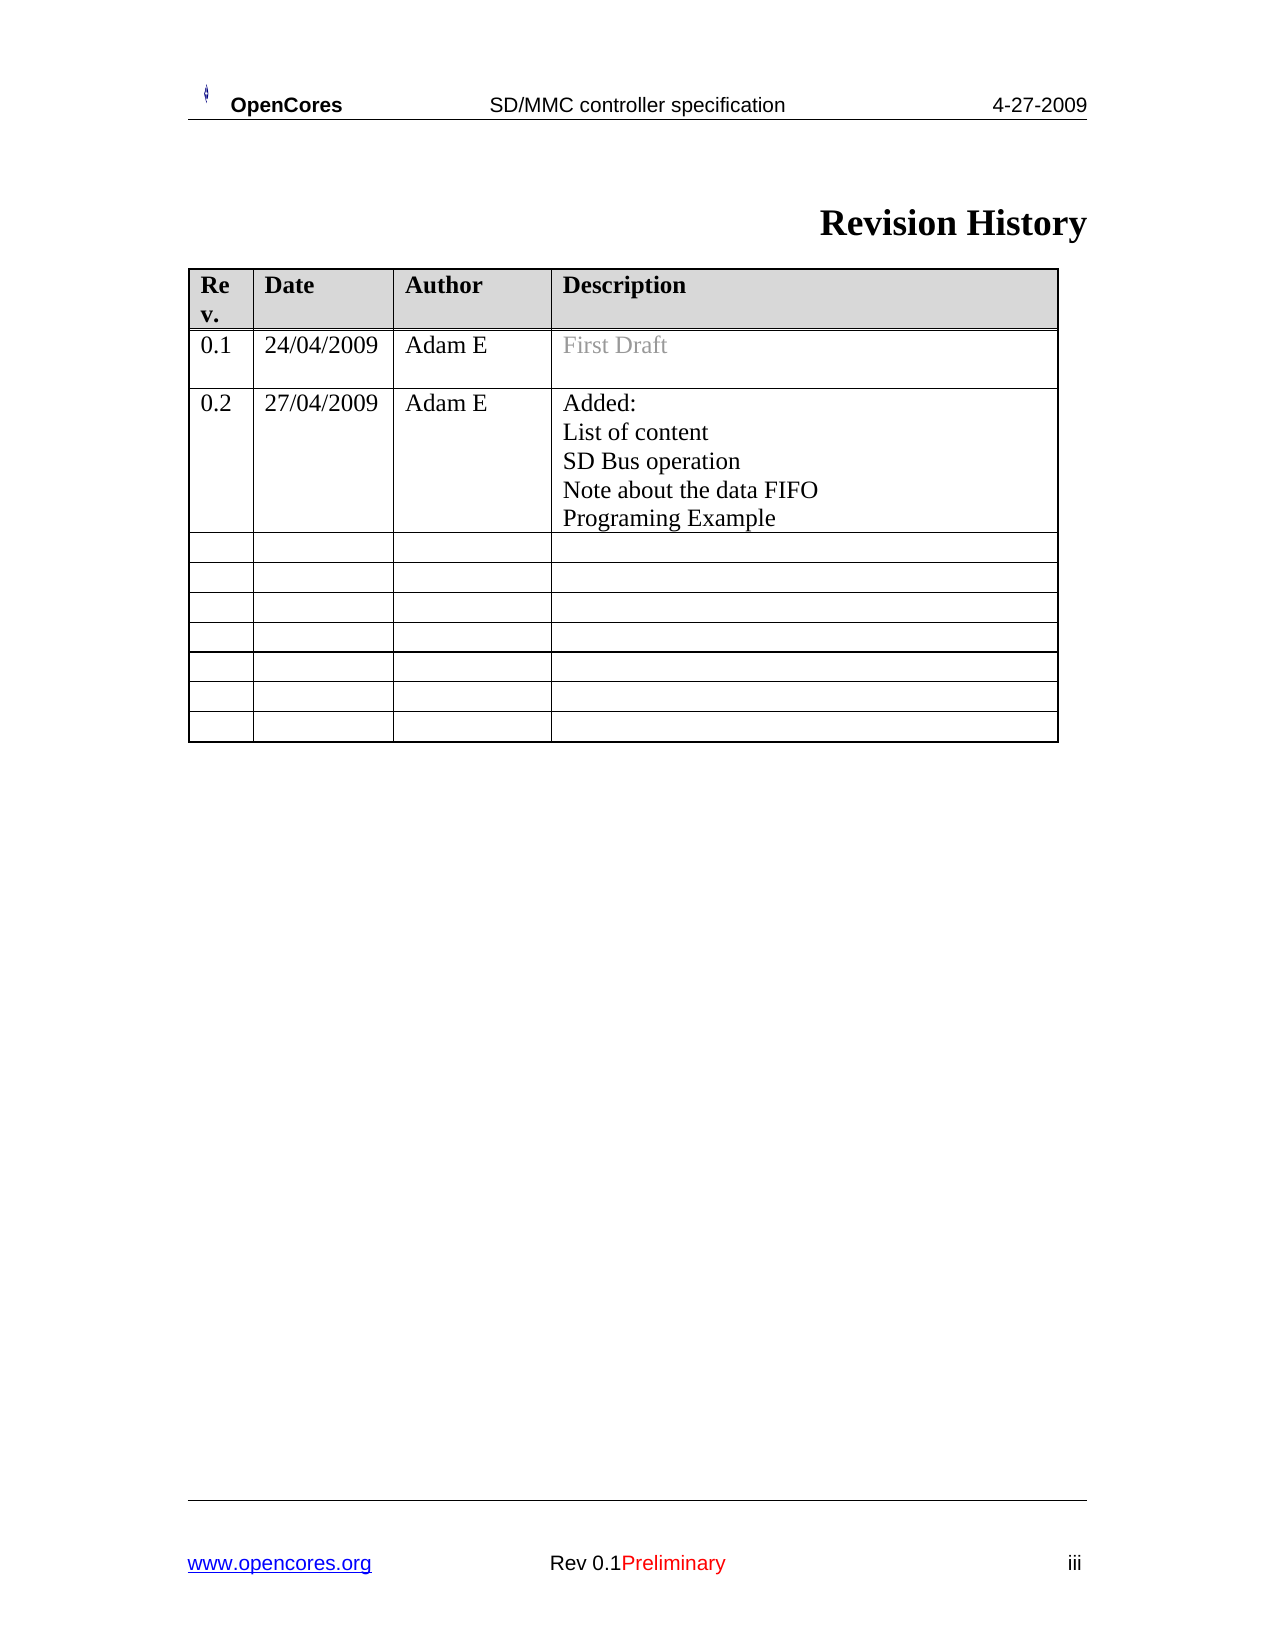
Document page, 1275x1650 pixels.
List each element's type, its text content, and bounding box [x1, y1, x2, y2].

table_cell [254, 682, 393, 711]
table_cell [394, 712, 551, 741]
table_cell First Draft [552, 331, 1057, 387]
table_cell [552, 653, 1057, 681]
table_cell Adam E [394, 389, 551, 532]
table_cell 0.1 [190, 331, 253, 387]
table_cell [552, 593, 1057, 622]
table_cell 0.2 [190, 389, 253, 532]
text Revision History [188, 200, 1087, 243]
table_cell [254, 593, 393, 622]
table_cell [552, 623, 1057, 651]
table_cell [394, 533, 551, 562]
table_cell Added: List of content SD Bus operation Note about the data FIFO Programing Example [552, 389, 1057, 532]
table_cell [190, 653, 253, 681]
table_cell [190, 593, 253, 622]
table_cell [254, 712, 393, 741]
table_cell [190, 682, 253, 711]
table_cell [552, 563, 1057, 592]
table_cell 27/04/2009 [254, 389, 393, 532]
table_cell [552, 712, 1057, 741]
table_cell [190, 563, 253, 592]
table_cell [394, 623, 551, 651]
table_cell [190, 623, 253, 651]
table_cell [394, 563, 551, 592]
table_cell [254, 653, 393, 681]
table_cell [254, 623, 393, 651]
table_header Description [552, 270, 1057, 328]
table_header Date [254, 270, 393, 328]
table_header Rev. [190, 270, 253, 328]
table_cell [254, 533, 393, 562]
table_cell [254, 563, 393, 592]
table_cell [190, 533, 253, 562]
table_cell [190, 712, 253, 741]
table_cell [394, 593, 551, 622]
table_cell [394, 653, 551, 681]
table_cell Adam E [394, 331, 551, 387]
table_header Author [394, 270, 551, 328]
table_cell 24/04/2009 [254, 331, 393, 387]
table_cell [552, 682, 1057, 711]
table_cell [552, 533, 1057, 562]
table_cell [394, 682, 551, 711]
